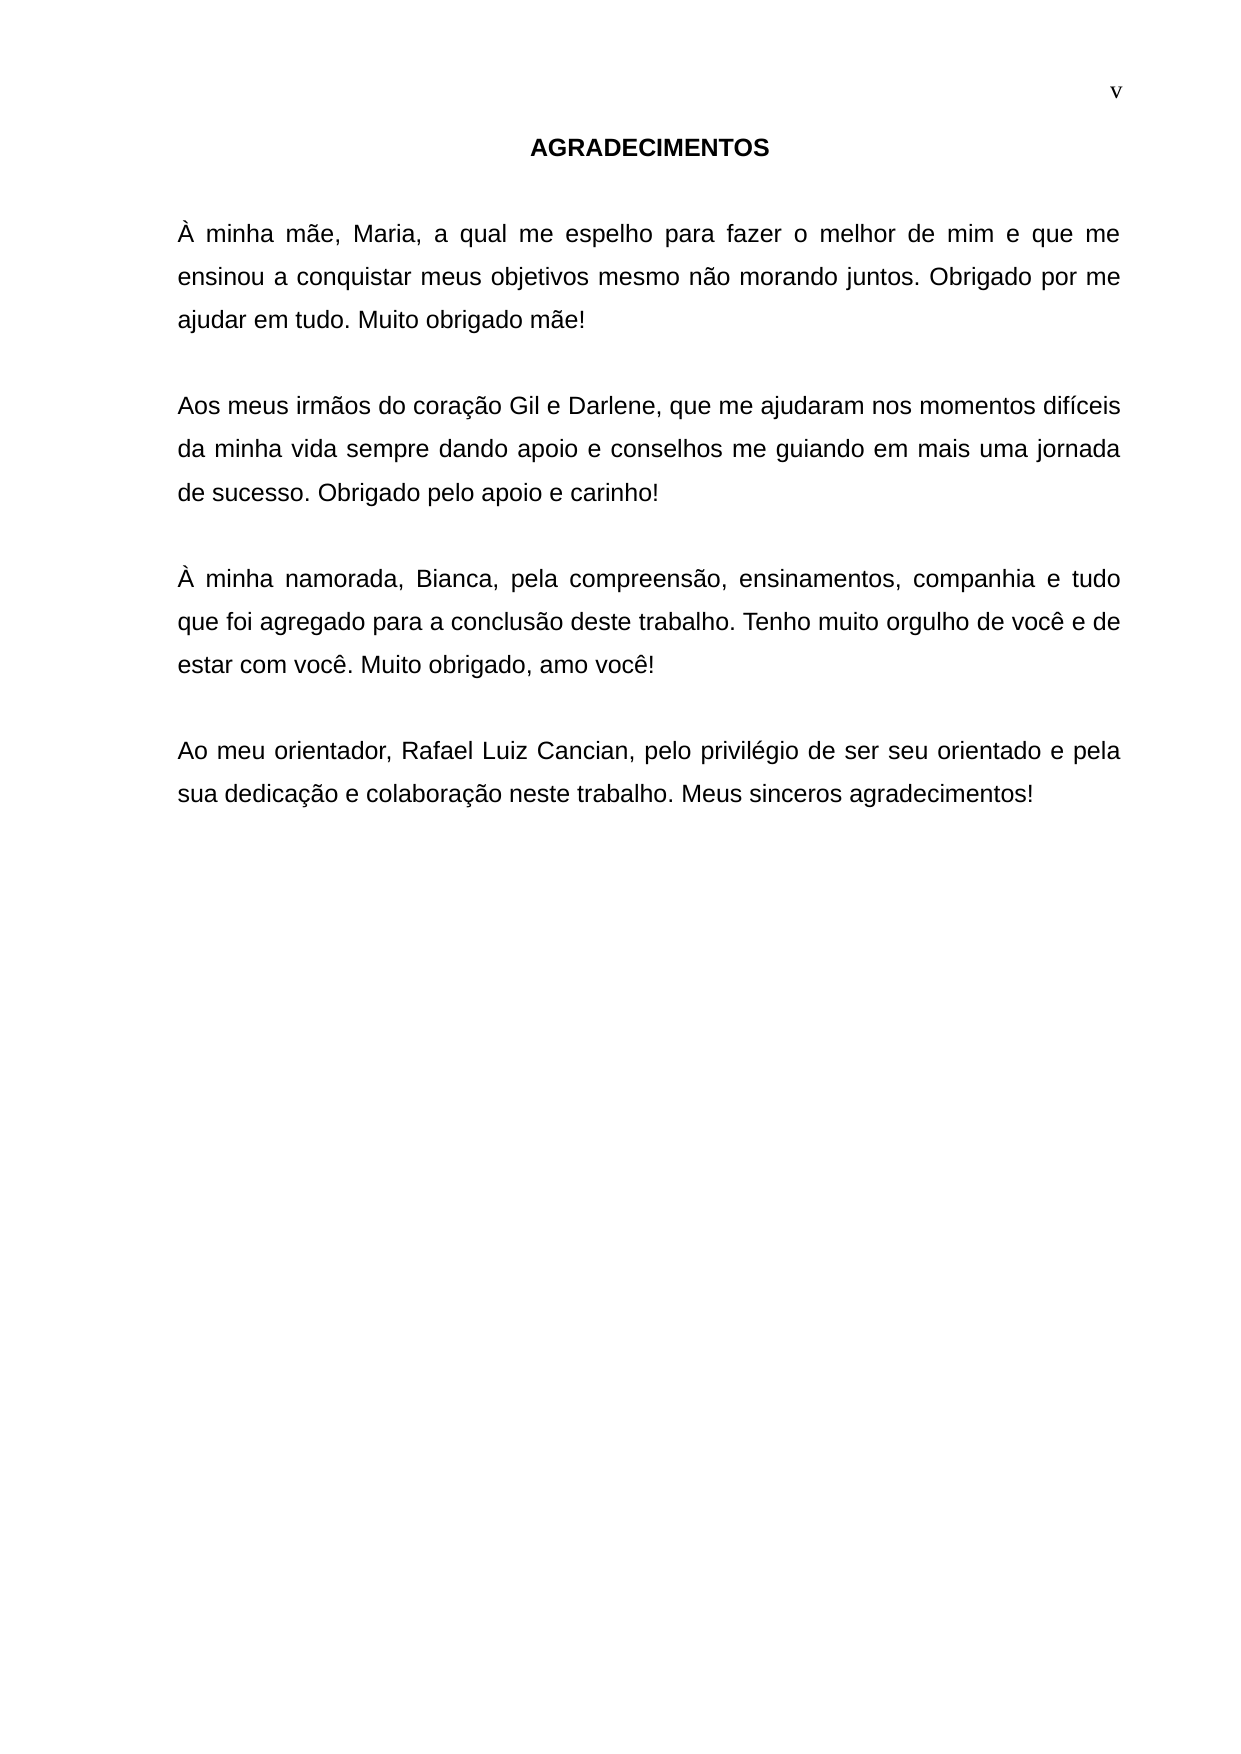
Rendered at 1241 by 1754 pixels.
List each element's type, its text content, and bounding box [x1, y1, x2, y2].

text AGRADECIMENTOS [177, 132, 1122, 161]
text À minha namorada, Bianca, pela compreensão, ensinamentos, companhia e tudo que foi agregado para a conclusão deste trabalho. Tenho muito orgulho de você e de estar com você. Muito obrigado, amo você! [177, 564, 1122, 679]
text Aos meus irmãos do coração Gil e Darlene, que me ajudaram nos momentos difíceis da minha vida sempre dando apoio e conselhos me guiando em mais uma jornada de sucesso. Obrigado pelo apoio e carinho! [177, 391, 1122, 506]
text À minha mãe, Maria, a qual me espelho para fazer o melhor de mim e que me ensinou a conquistar meus objetivos mesmo não morando juntos. Obrigado por me ajudar em tudo. Muito obrigado mãe! [177, 219, 1122, 334]
text Ao meu orientador, Rafael Luiz Cancian, pelo privilégio de ser seu orientado e pela sua dedicação e colaboração neste trabalho. Meus sinceros agradecimentos! [177, 736, 1122, 808]
